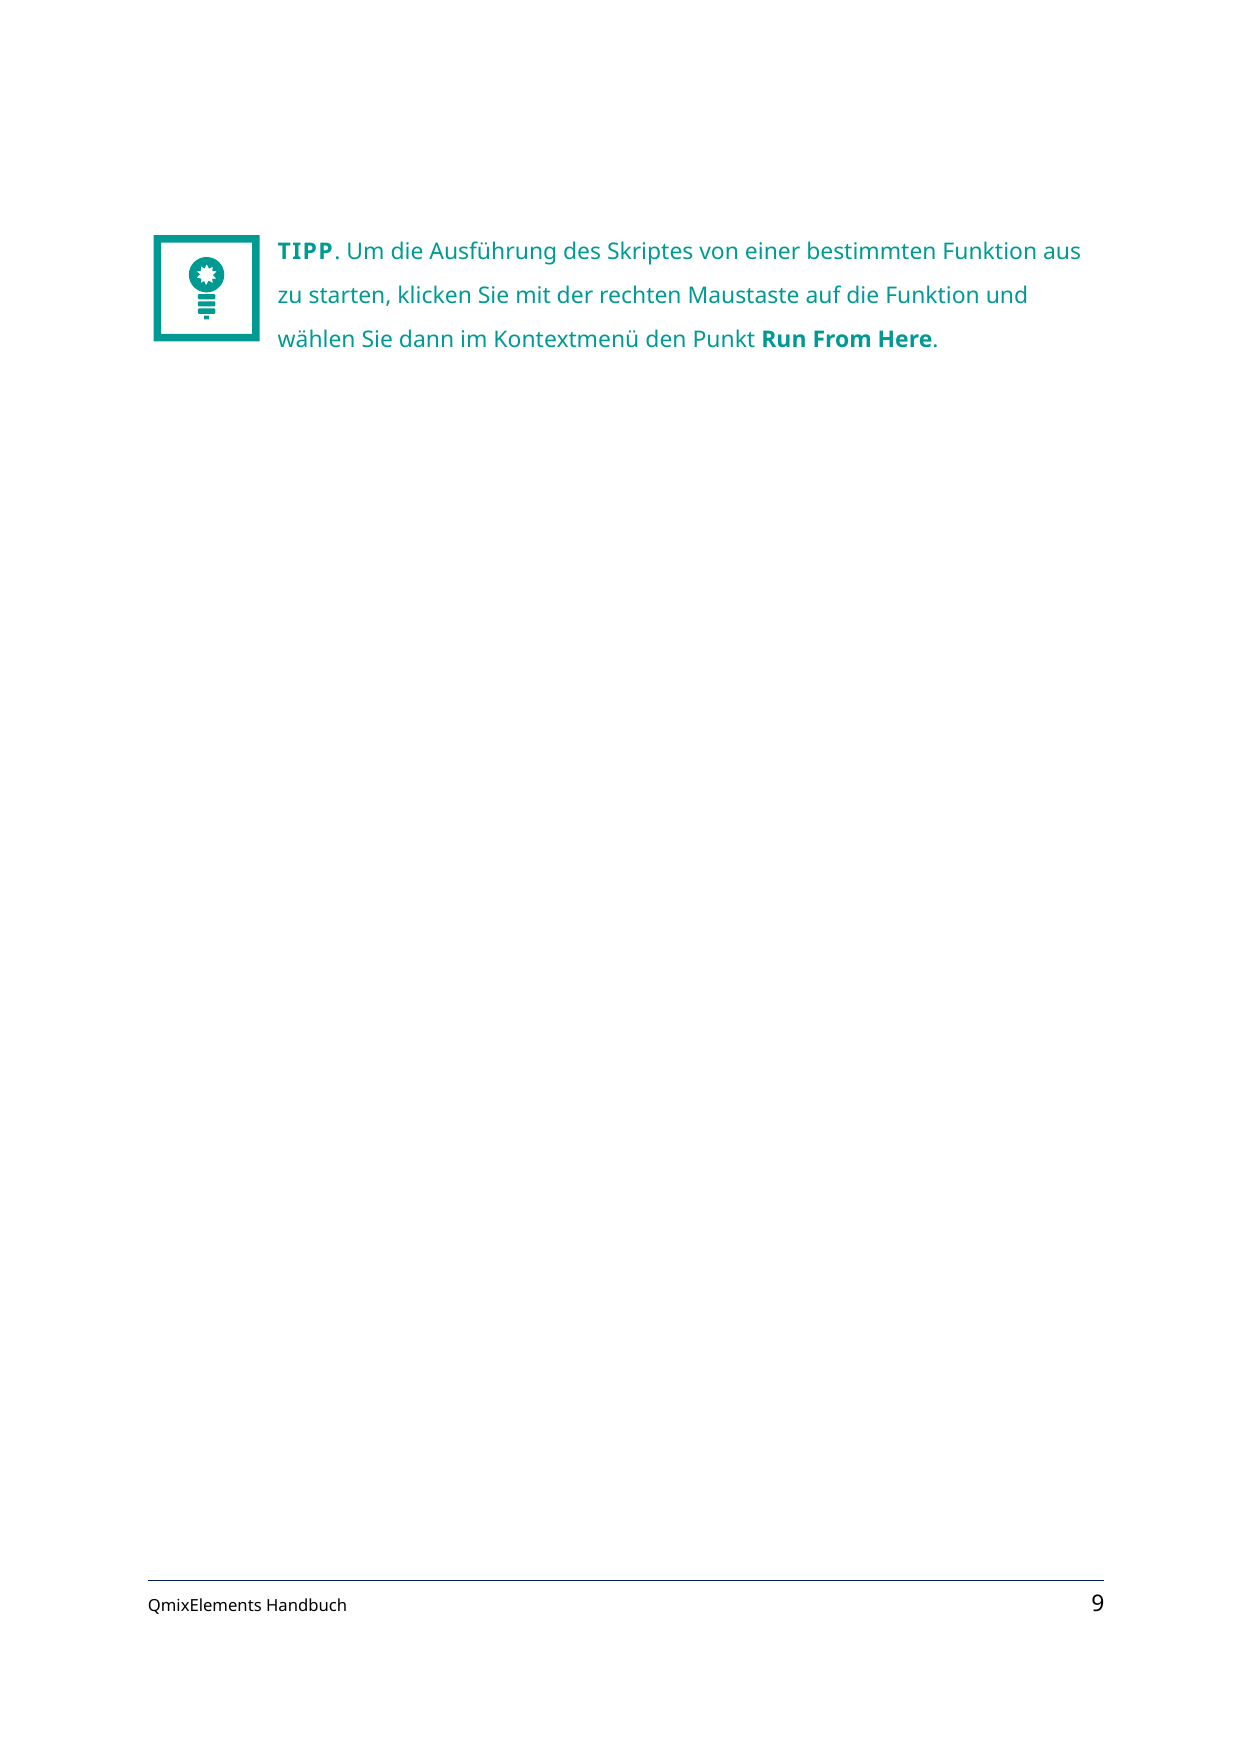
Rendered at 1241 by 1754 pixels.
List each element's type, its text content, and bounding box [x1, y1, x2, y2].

table_header Tipp. Um die Ausführung des Skriptes von einer bestimmten Funktion aus zu starten, klicken Sie mit der rechten Maustaste auf die Funktion und wählen Sie dann im Kontextmenü den Punkt Run From Here. [266, 223, 1104, 366]
table_header [148, 223, 266, 366]
